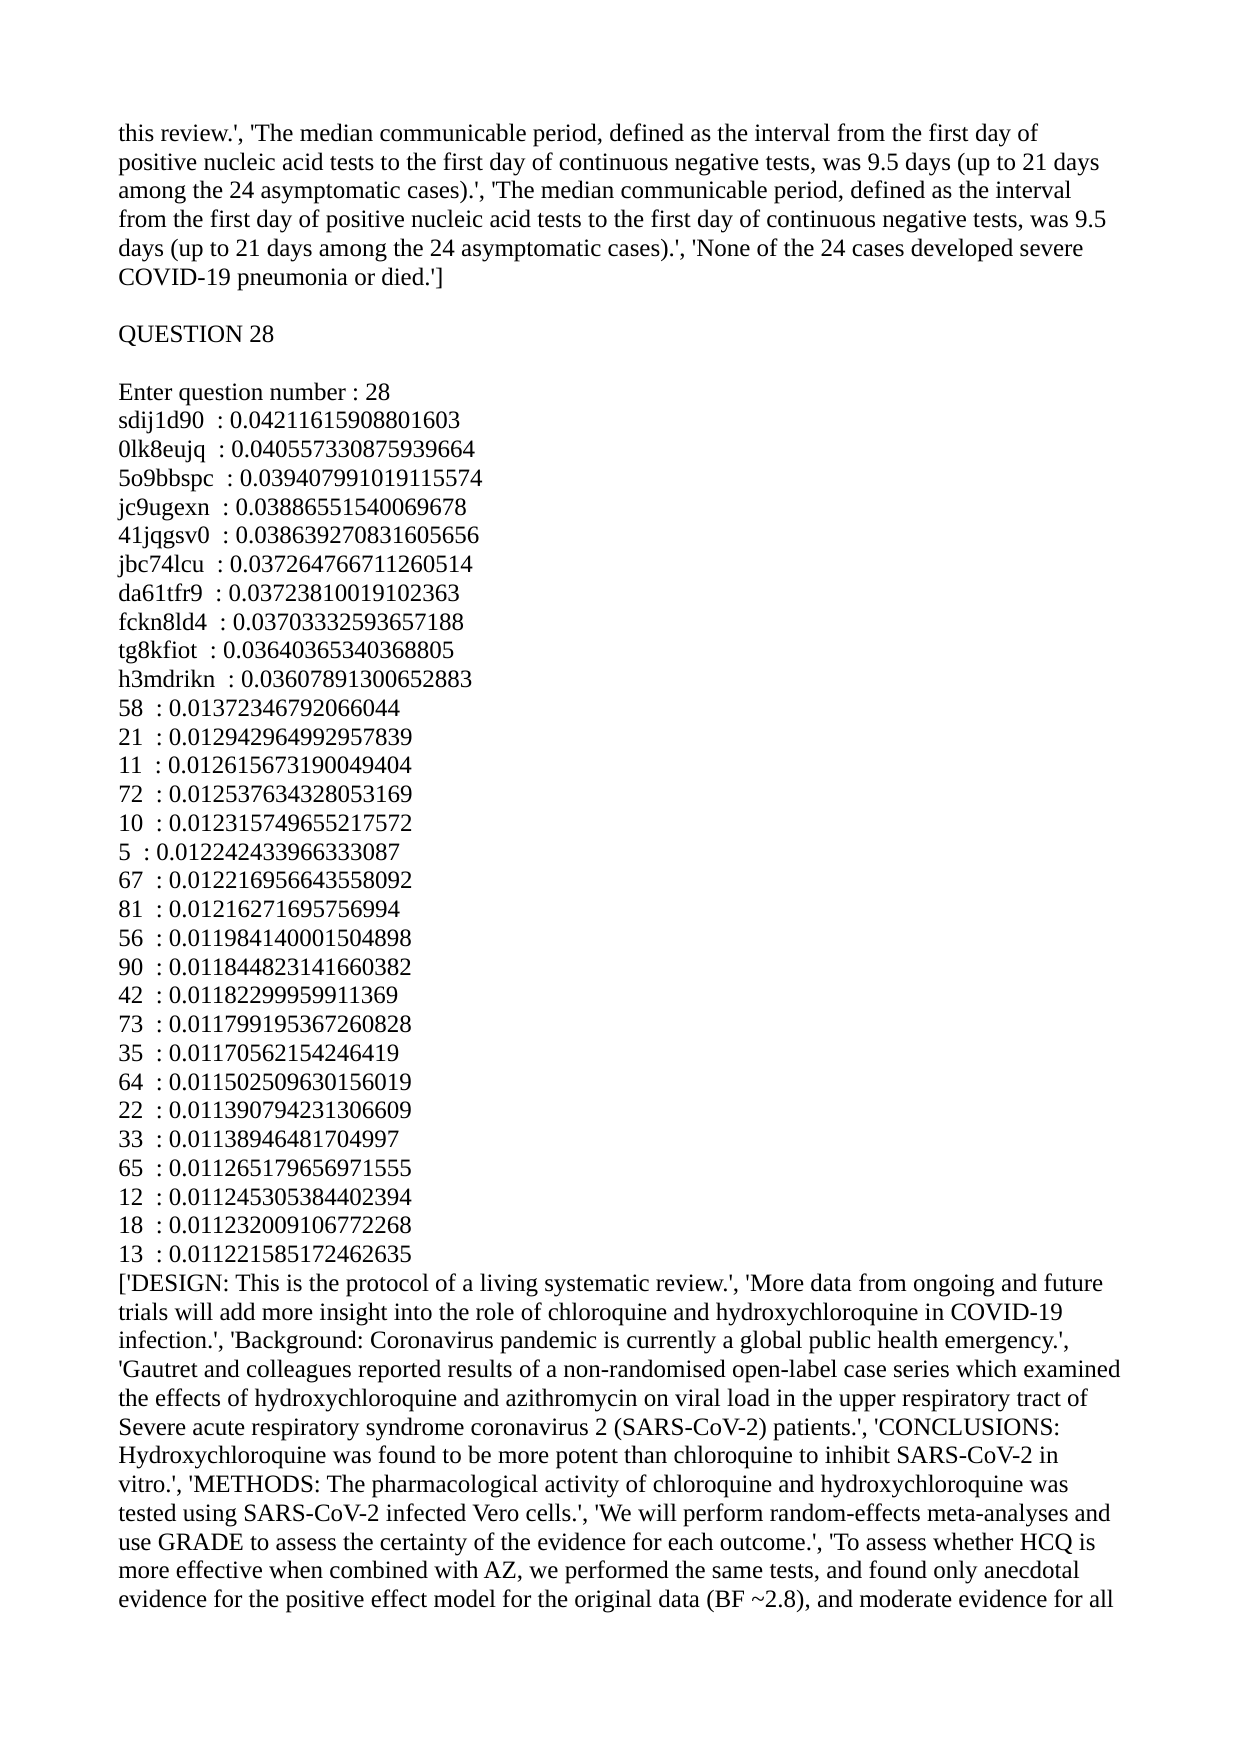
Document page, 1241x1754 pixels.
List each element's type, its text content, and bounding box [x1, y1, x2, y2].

text QUESTION 28 [118, 319, 1122, 348]
text sdij1d90 : 0.04211615908801603 [118, 406, 1122, 434]
text 0lk8eujq : 0.040557330875939664 [118, 434, 1122, 463]
text 35 : 0.01170562154246419 [118, 1038, 1122, 1067]
text 5 : 0.012242433966333087 [118, 837, 1122, 866]
text 81 : 0.01216271695756994 [118, 894, 1122, 923]
text 58 : 0.01372346792066044 [118, 693, 1122, 722]
text 56 : 0.011984140001504898 [118, 923, 1122, 952]
text 64 : 0.011502509630156019 [118, 1067, 1122, 1096]
text this review.', 'The median communicable period, defined as the interval from the first day of positive nucleic acid tests to the first day of continuous negative tests, was 9.5 days (up to 21 days among the 24 asymptomatic cases).', 'The median communicable period, defined as the interval from the first day of positive nucleic acid tests to the first day of continuous negative tests, was 9.5 days (up to 21 days among the 24 asymptomatic cases).', 'None of the 24 cases developed severe COVID-19 pneumonia or died.'] [118, 118, 1122, 291]
text 22 : 0.011390794231306609 [118, 1096, 1122, 1124]
text jc9ugexn : 0.03886551540069678 [118, 492, 1122, 521]
text fckn8ld4 : 0.03703332593657188 [118, 607, 1122, 636]
text h3mdrikn : 0.03607891300652883 [118, 664, 1122, 693]
text 33 : 0.01138946481704997 [118, 1124, 1122, 1153]
text 65 : 0.011265179656971555 [118, 1153, 1122, 1182]
text 11 : 0.012615673190049404 [118, 751, 1122, 779]
text 13 : 0.011221585172462635 [118, 1239, 1122, 1268]
text 5o9bbspc : 0.039407991019115574 [118, 463, 1122, 492]
text jbc74lcu : 0.037264766711260514 [118, 549, 1122, 578]
text ['DESIGN: This is the protocol of a living systematic review.', 'More data from ongoing and future trials will add more insight into the role of chloroquine and hydroxychloroquine in COVID-19 infection.', 'Background: Coronavirus pandemic is currently a global public health emergency.', 'Gautret and colleagues reported results of a non-randomised open-label case series which examined the effects of hydroxychloroquine and azithromycin on viral load in the upper respiratory tract of Severe acute respiratory syndrome coronavirus 2 (SARS-CoV-2) patients.', 'CONCLUSIONS: Hydroxychloroquine was found to be more potent than chloroquine to inhibit SARS-CoV-2 in vitro.', 'METHODS: The pharmacological activity of chloroquine and hydroxychloroquine was tested using SARS-CoV-2 infected Vero cells.', 'We will perform random-effects meta-analyses and use GRADE to assess the certainty of the evidence for each outcome.', 'To assess whether HCQ is more effective when combined with AZ, we performed the same tests, and found only anecdotal evidence for the positive effect model for the original data (BF ~2.8), and moderate evidence for all [118, 1268, 1122, 1613]
text 90 : 0.011844823141660382 [118, 952, 1122, 981]
text 21 : 0.012942964992957839 [118, 722, 1122, 751]
text 18 : 0.011232009106772268 [118, 1211, 1122, 1239]
text Enter question number : 28 [118, 377, 1122, 406]
text 10 : 0.012315749655217572 [118, 808, 1122, 837]
text 73 : 0.011799195367260828 [118, 1009, 1122, 1038]
text 12 : 0.011245305384402394 [118, 1182, 1122, 1211]
text 72 : 0.012537634328053169 [118, 779, 1122, 808]
text tg8kfiot : 0.03640365340368805 [118, 636, 1122, 664]
text da61tfr9 : 0.03723810019102363 [118, 578, 1122, 607]
text 67 : 0.012216956643558092 [118, 866, 1122, 894]
text 42 : 0.01182299959911369 [118, 981, 1122, 1009]
text 41jqgsv0 : 0.038639270831605656 [118, 521, 1122, 549]
